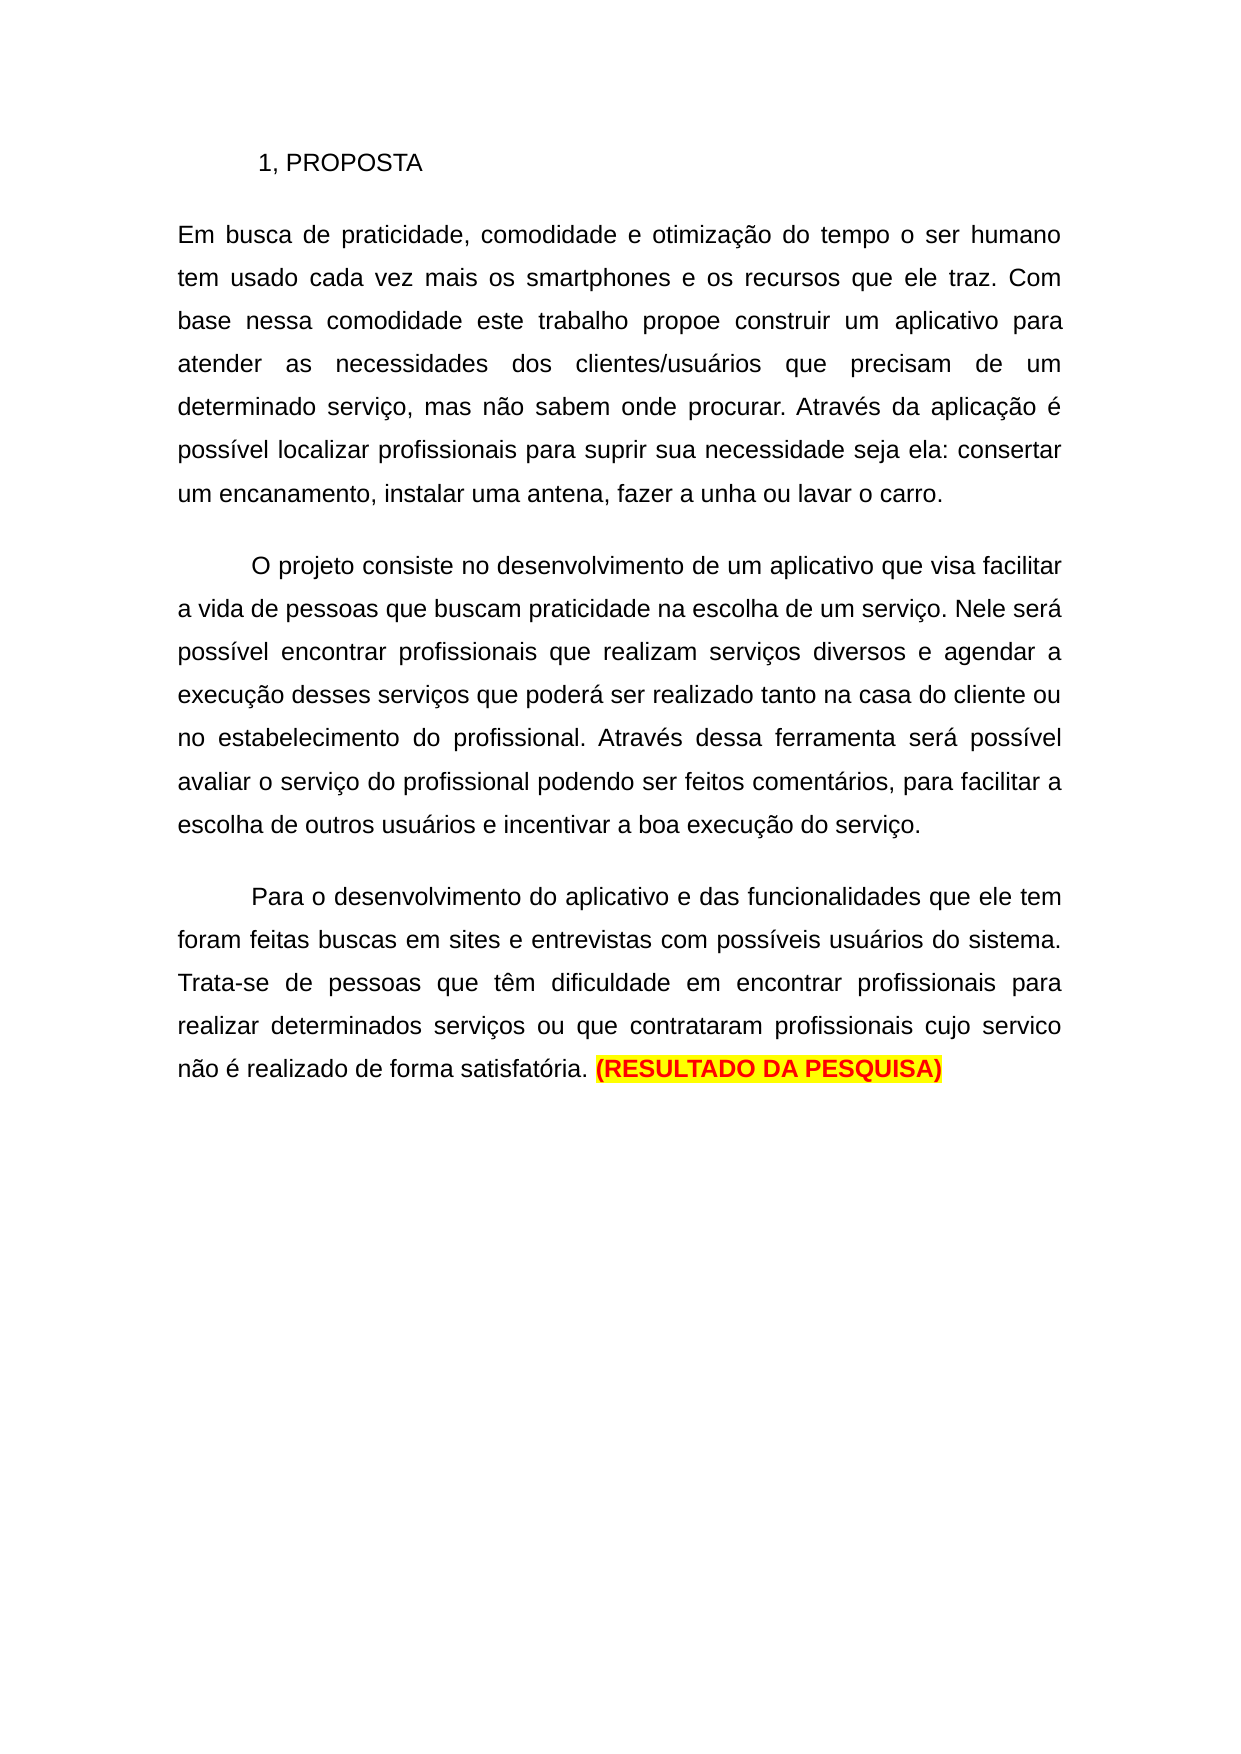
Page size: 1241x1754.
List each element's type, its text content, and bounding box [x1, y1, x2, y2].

text 1, PROPOSTA [177, 148, 1063, 176]
text O projeto consiste no desenvolvimento de um aplicativo que visa facilitar a vida de pessoas que buscam praticidade na escolha de um serviço. Nele será possível encontrar profissionais que realizam serviços diversos e agendar a execução desses serviços que poderá ser realizado tanto na casa do cliente ou no estabelecimento do profissional. Através dessa ferramenta será possível avaliar o serviço do profissional podendo ser feitos comentários, para facilitar a escolha de outros usuários e incentivar a boa execução do serviço. [177, 551, 1063, 838]
text Para o desenvolvimento do aplicativo e das funcionalidades que ele tem foram feitas buscas em sites e entrevistas com possíveis usuários do sistema. Trata-se de pessoas que têm dificuldade em encontrar profissionais para realizar determinados serviços ou que contrataram profissionais cujo servico não é realizado de forma satisfatória. (RESULTADO DA PESQUISA) [177, 882, 1063, 1083]
text Em busca de praticidade, comodidade e otimização do tempo o ser humano tem usado cada vez mais os smartphones e os recursos que ele traz. Com base nessa comodidade este trabalho propoe construir um aplicativo para atender as necessidades dos clientes/usuários que precisam de um determinado serviço, mas não sabem onde procurar. Através da aplicação é possível localizar profissionais para suprir sua necessidade seja ela: consertar um encanamento, instalar uma antena, fazer a unha ou lavar o carro. [177, 220, 1063, 507]
